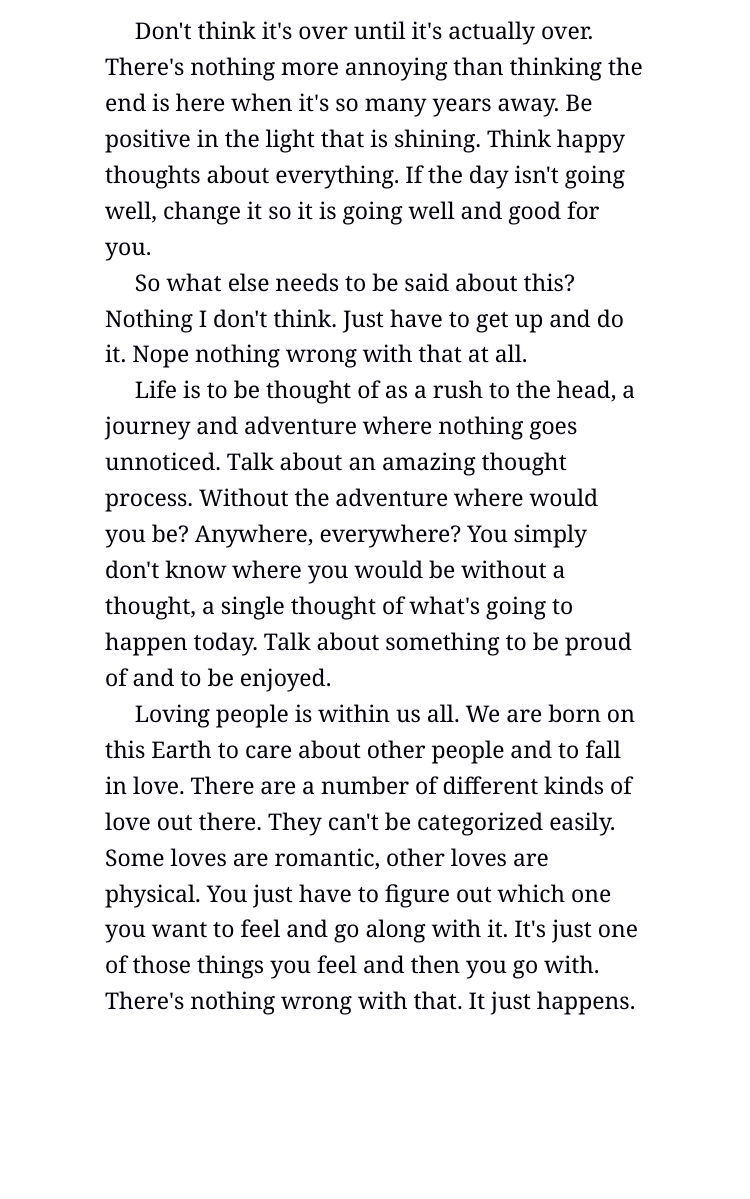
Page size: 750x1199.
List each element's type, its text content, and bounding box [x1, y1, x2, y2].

text So what else needs to be said about this? Nothing I don't think. Just have to get up and do it. Nope nothing wrong with that at all. [105, 267, 645, 370]
text Life is to be thought of as a rush to the head, a journey and adventure where nothing goes unnoticed. Talk about an amazing thought process. Without the adventure where would you be? Anywhere, everywhere? You simply don't know where you would be without a thought, a single thought of what's going to happen today. Talk about something to be proud of and to be enjoyed. [105, 374, 645, 693]
text Loving people is within us all. We are born on this Earth to care about other people and to fall in love. There are a number of different kinds of love out there. They can't be categorized easily. Some loves are romantic, other loves are physical. You just have to figure out which one you want to feel and go along with it. It's just one of those things you feel and then you go with. There's nothing wrong with that. It just happens. [105, 698, 645, 1017]
text Don't think it's over until it's actually over. There's nothing more annoying than thinking the end is here when it's so many years away. Be positive in the light that is shining. Think happy thoughts about everything. If the day isn't going well, change it so it is going well and good for you. [105, 15, 645, 262]
